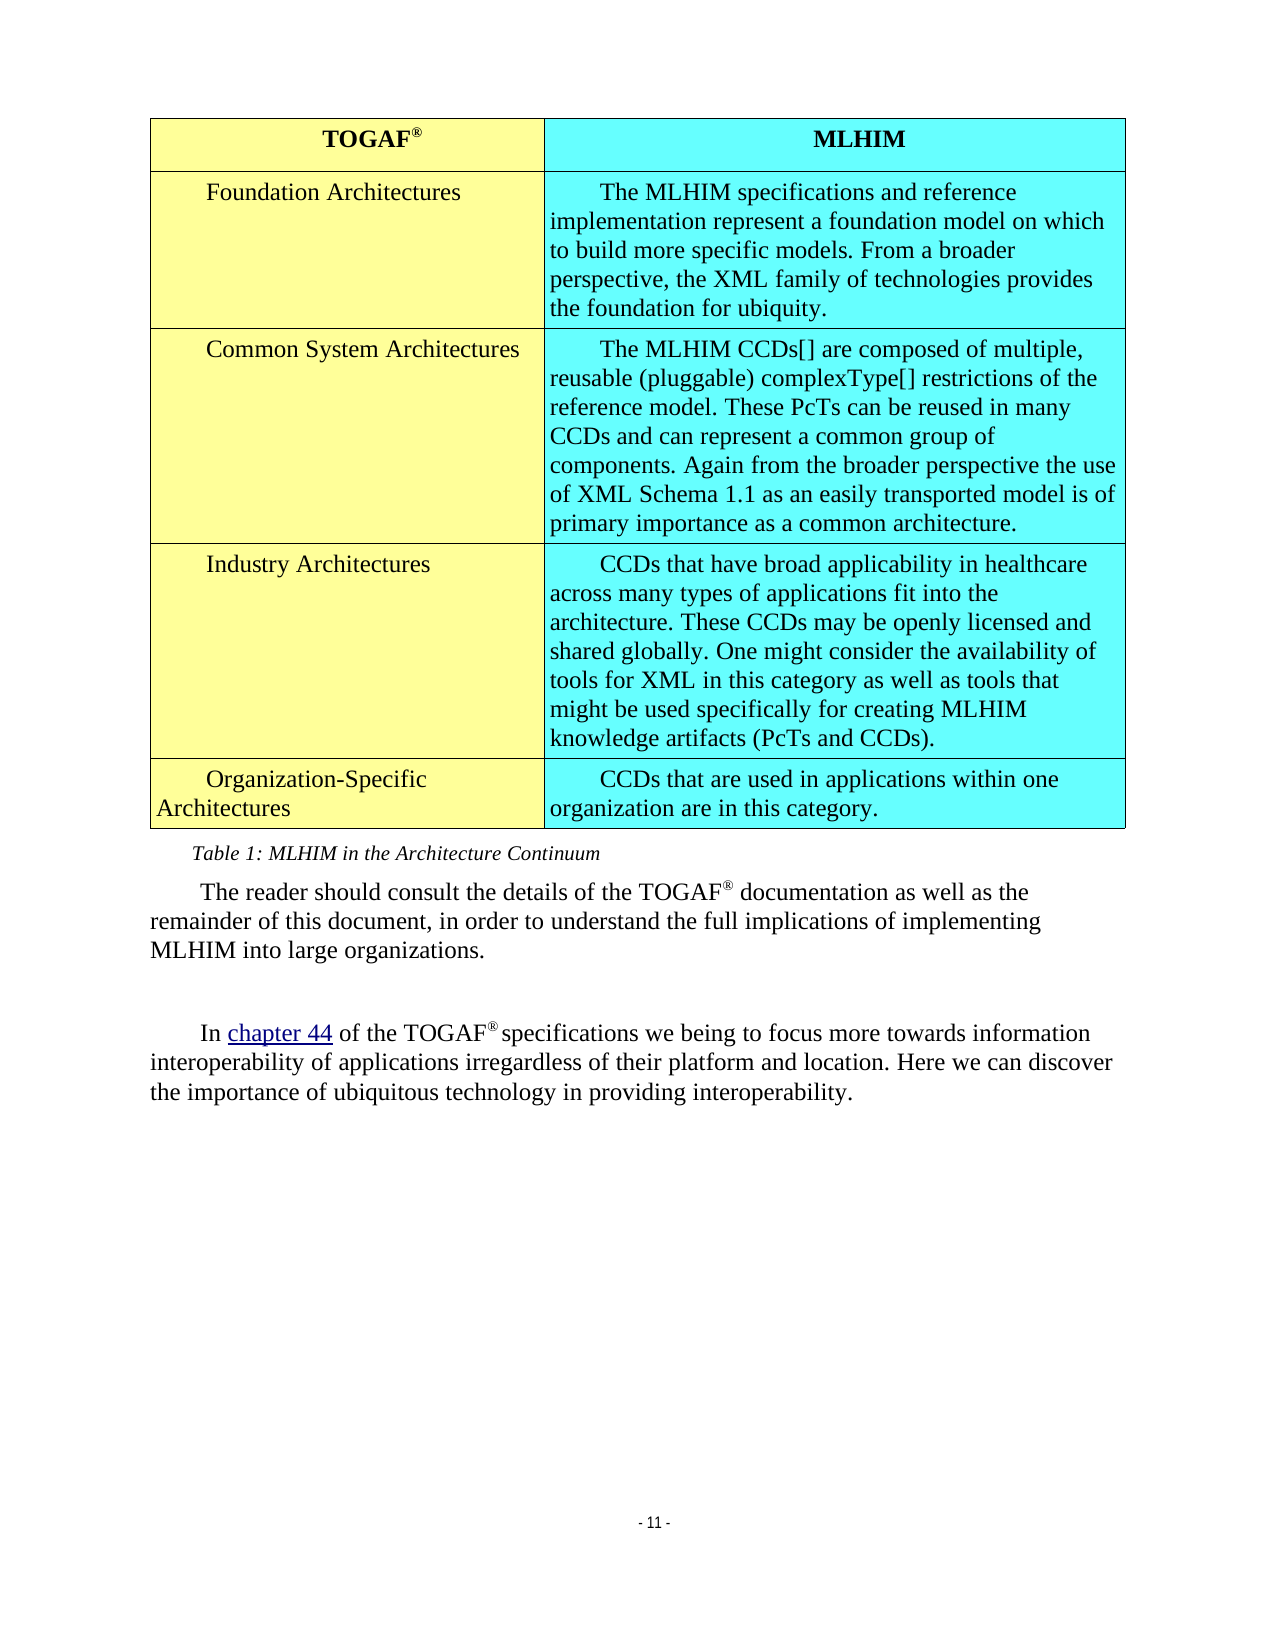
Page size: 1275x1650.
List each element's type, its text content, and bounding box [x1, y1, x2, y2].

table_cell Organization-Specific Architectures [151, 759, 544, 828]
table_header TOGAF® [151, 119, 544, 171]
table_cell Industry Architectures [151, 544, 544, 758]
table_cell CCDs that are used in applications within one organization are in this category. [545, 759, 1125, 828]
table_cell Common System Architectures [151, 329, 544, 543]
table_cell CCDs that have broad applicability in healthcare across many types of applications fit into the architecture. These CCDs may be openly licensed and shared globally. One might consider the availability of tools for XML in this category as well as tools that might be used specifically for creating MLHIM knowledge artifacts (PcTs and CCDs). [545, 544, 1125, 758]
table_header MLHIM [545, 119, 1125, 171]
table_cell Foundation Architectures [151, 172, 544, 328]
text Table 1: MLHIM in the Architecture Continuum [150, 840, 1125, 864]
table_cell The MLHIM specifications and reference implementation represent a foundation model on which to build more specific models. From a broader perspective, the XML family of technologies provides the foundation for ubiquity. [545, 172, 1125, 328]
text In chapter 44 of the TOGAF® specifications we being to focus more towards information interoperability of applications irregardless of their platform and location. Here we can discover the importance of ubiquitous technology in providing interoperability. [150, 1018, 1125, 1105]
text The reader should consult the details of the TOGAF® documentation as well as the remainder of this document, in order to understand the full implications of implementing MLHIM into large organizations. [150, 877, 1125, 964]
table_cell The MLHIM CCDs[] are composed of multiple, reusable (pluggable) complexType[] restrictions of the reference model. These PcTs can be reused in many CCDs and can represent a common group of components. Again from the broader perspective the use of XML Schema 1.1 as an easily transported model is of primary importance as a common architecture. [545, 329, 1125, 543]
